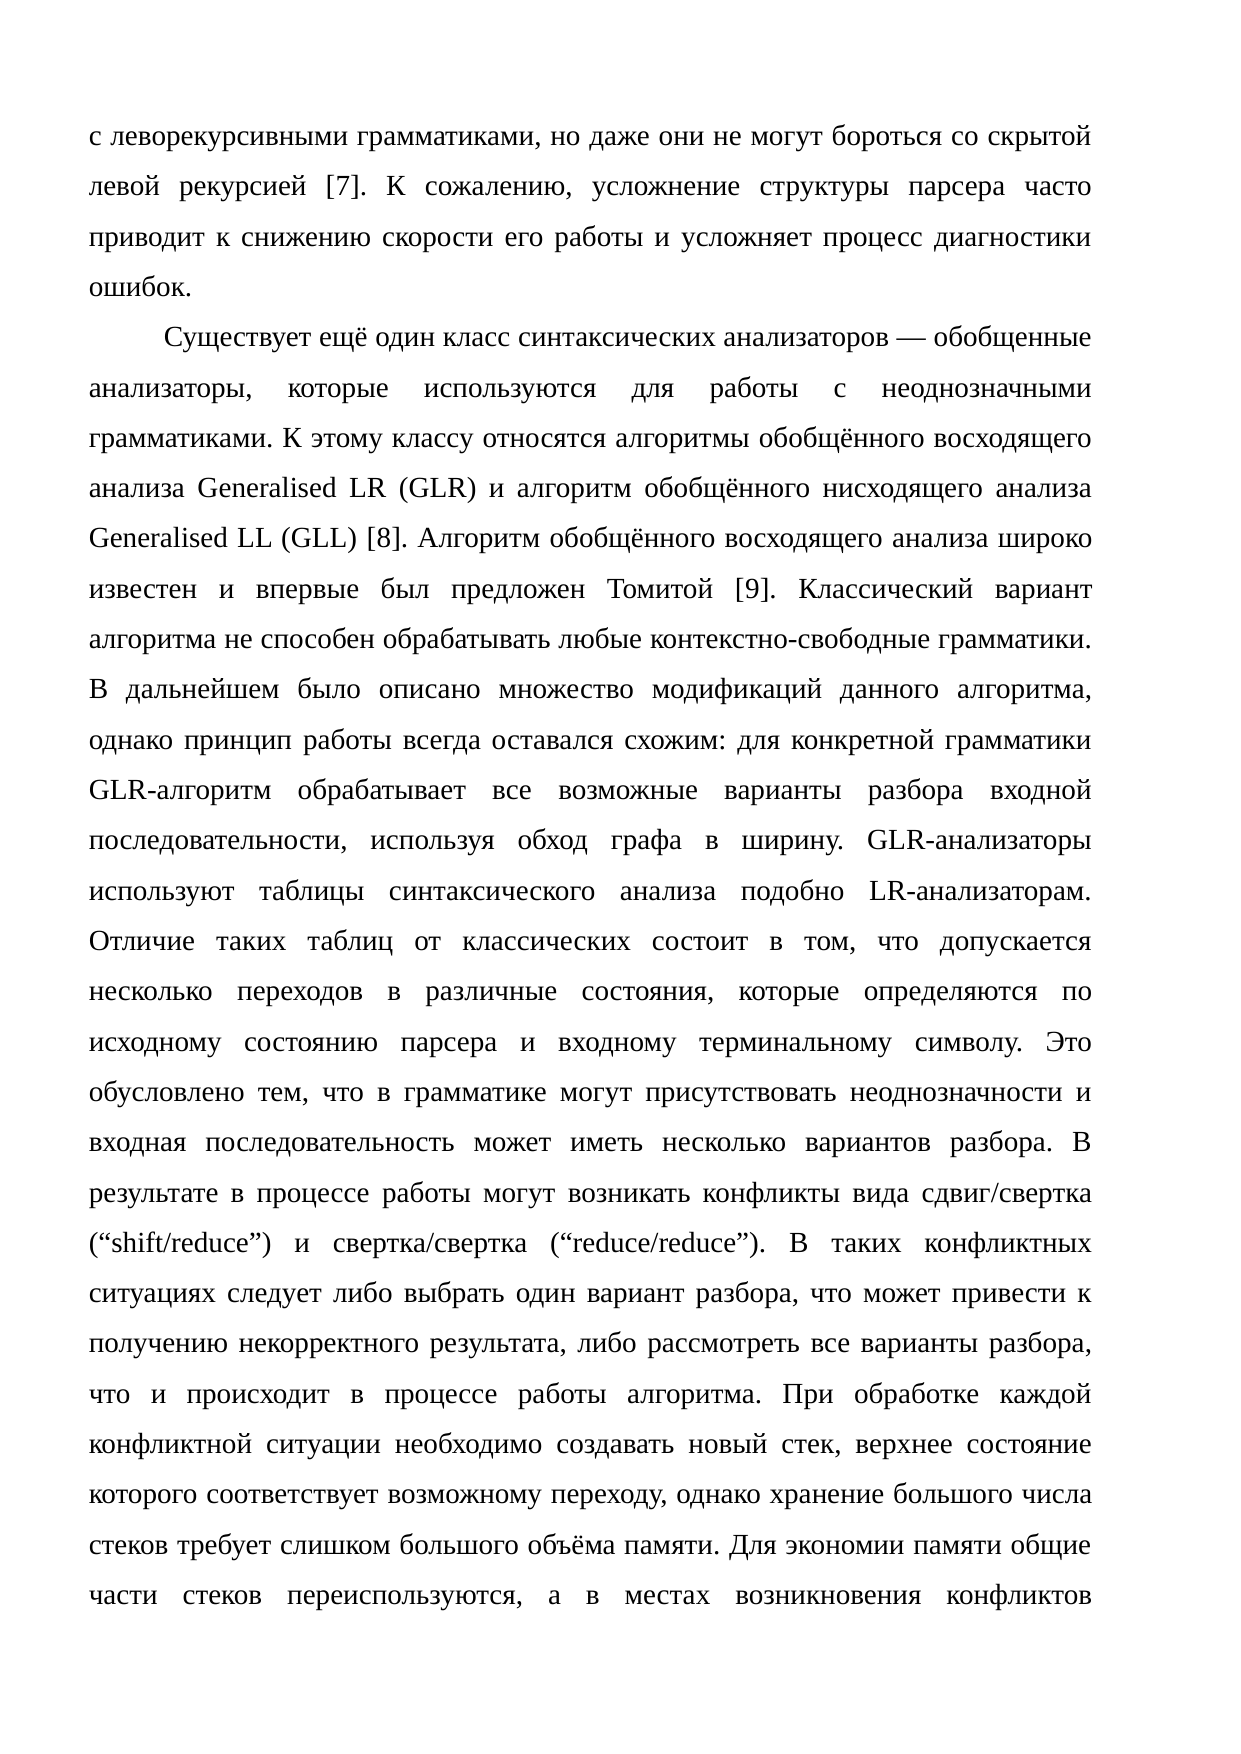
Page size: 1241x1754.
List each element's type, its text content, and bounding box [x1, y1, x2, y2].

text Существует ещё один класс синтаксических анализаторов — обобщенные анализаторы, которые используются для работы с неоднозначными грамматиками. К этому классу относятся алгоритмы обобщённого восходящего анализа Generalised LR (GLR) и алгоритм обобщённого нисходящего анализа Generalised LL (GLL) [8]. Алгоритм обобщённого восходящего анализа широко известен и впервые был предложен Томитой [9]. Классический вариант алгоритма не способен обрабатывать любые контекстно-свободные грамматики. В дальнейшем было описано множество модификаций данного алгоритма, однако принцип работы всегда оставался схожим: для конкретной грамматики GLR-алгоритм обрабатывает все возможные варианты разбора входной последовательности, используя обход графа в ширину. GLR-анализаторы используют таблицы синтаксического анализа подобно LR-анализаторам. Отличие таких таблиц от классических состоит в том, что допускается несколько переходов в различные состояния, которые определяются по исходному состоянию парсера и входному терминальному символу. Это обусловлено тем, что в грамматике могут присутствовать неоднозначности и входная последовательность может иметь несколько вариантов разбора. В результате в процессе работы могут возникать конфликты вида сдвиг/свертка (“shift/reduce”) и свертка/свертка (“reduce/reduce”). В таких конфликтных ситуациях следует либо выбрать один вариант разбора, что может привести к получению некорректного результата, либо рассмотреть все варианты разбора, что и происходит в процессе работы алгоритма. При обработке каждой конфликтной ситуации необходимо создавать новый стек, верхнее состояние которого соответствует возможному переходу, однако хранение большого числа стеков требует слишком большого объёма памяти. Для экономии памяти общие части стеков переиспользуются, а в местах возникновения конфликтов [88, 319, 1093, 1611]
text с леворекурсивными грамматиками, но даже они не могут бороться со скрытой левой рекурсией [7]. К сожалению, усложнение структуры парсера часто приводит к снижению скорости его работы и усложняет процесс диагностики ошибок. [88, 118, 1093, 303]
